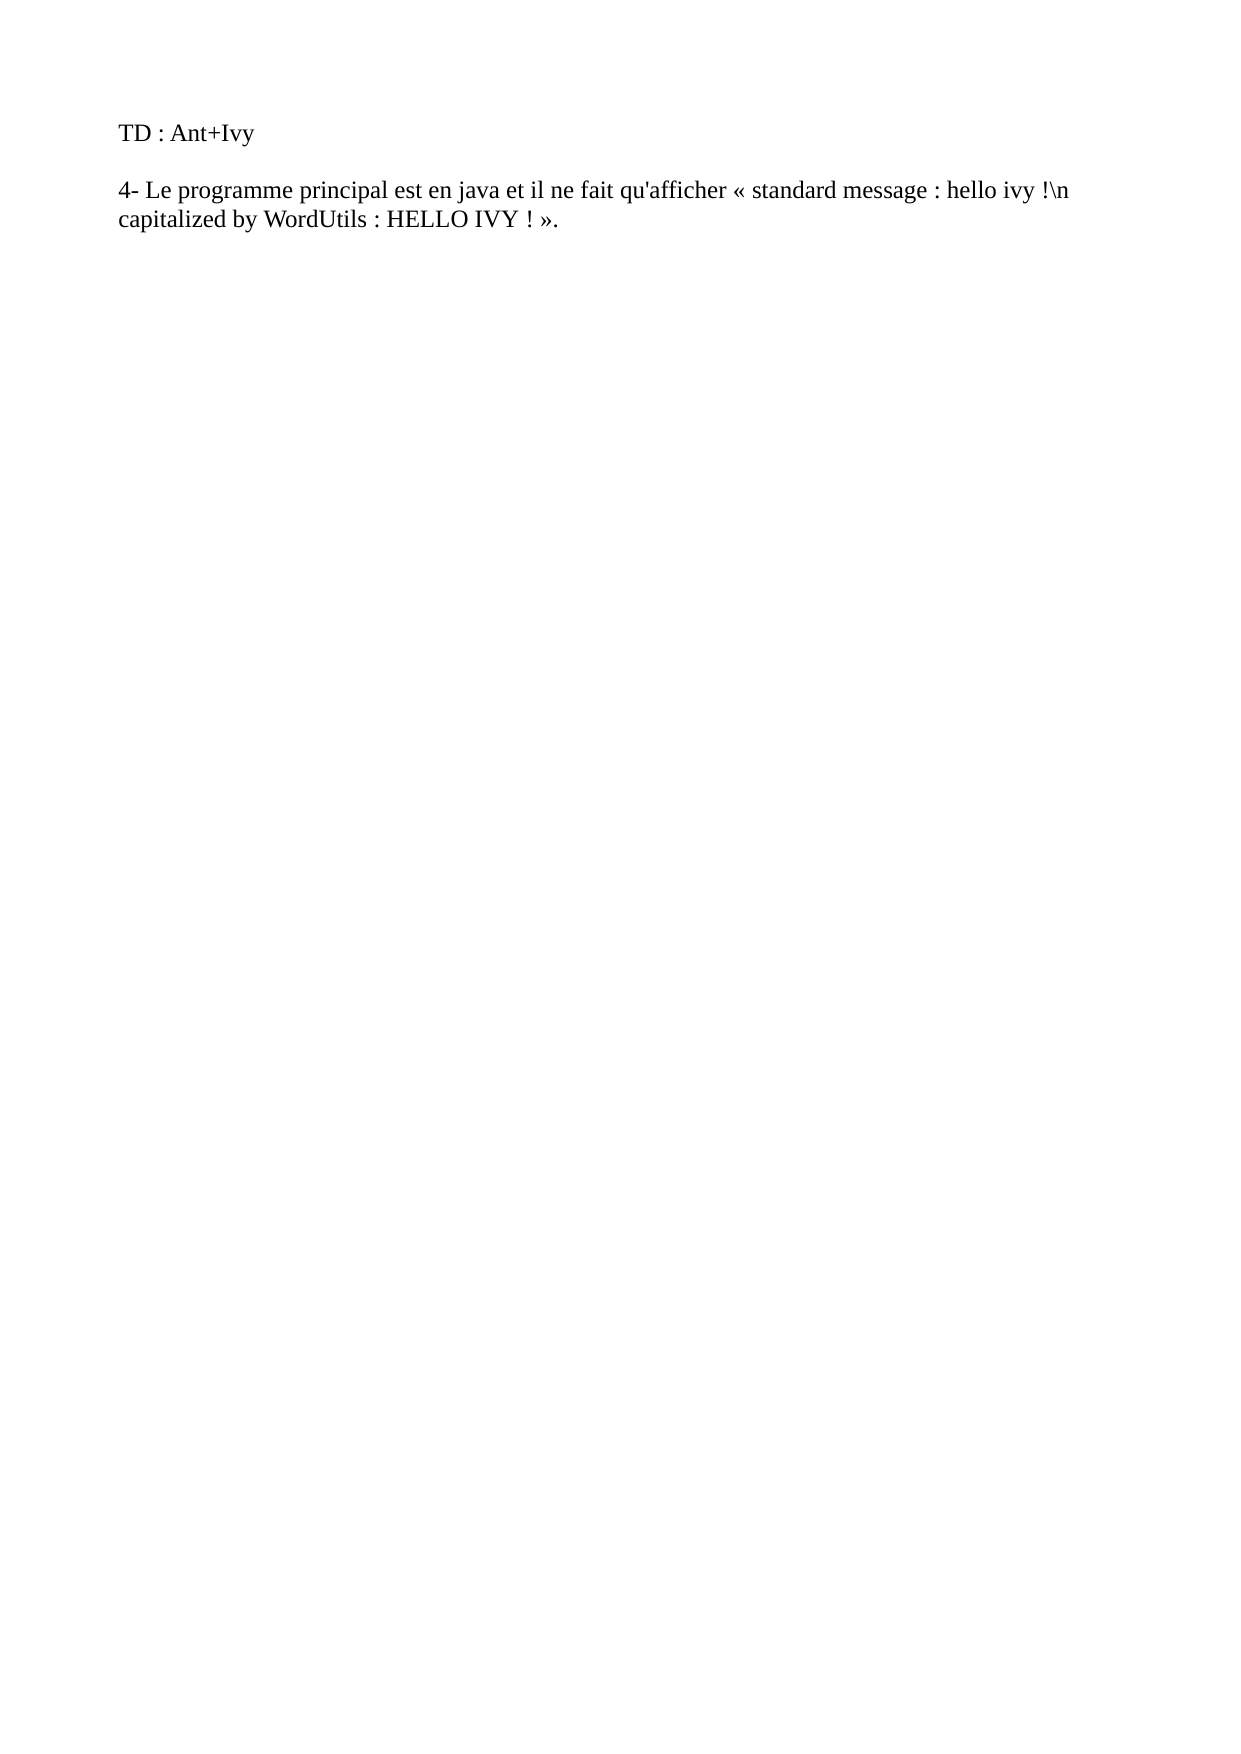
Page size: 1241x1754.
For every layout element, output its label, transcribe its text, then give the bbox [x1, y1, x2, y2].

text 4- Le programme principal est en java et il ne fait qu'afficher « standard message : hello ivy !\n capitalized by WordUtils : HELLO IVY ! ». [118, 176, 1122, 233]
text TD : Ant+Ivy [118, 118, 1122, 147]
